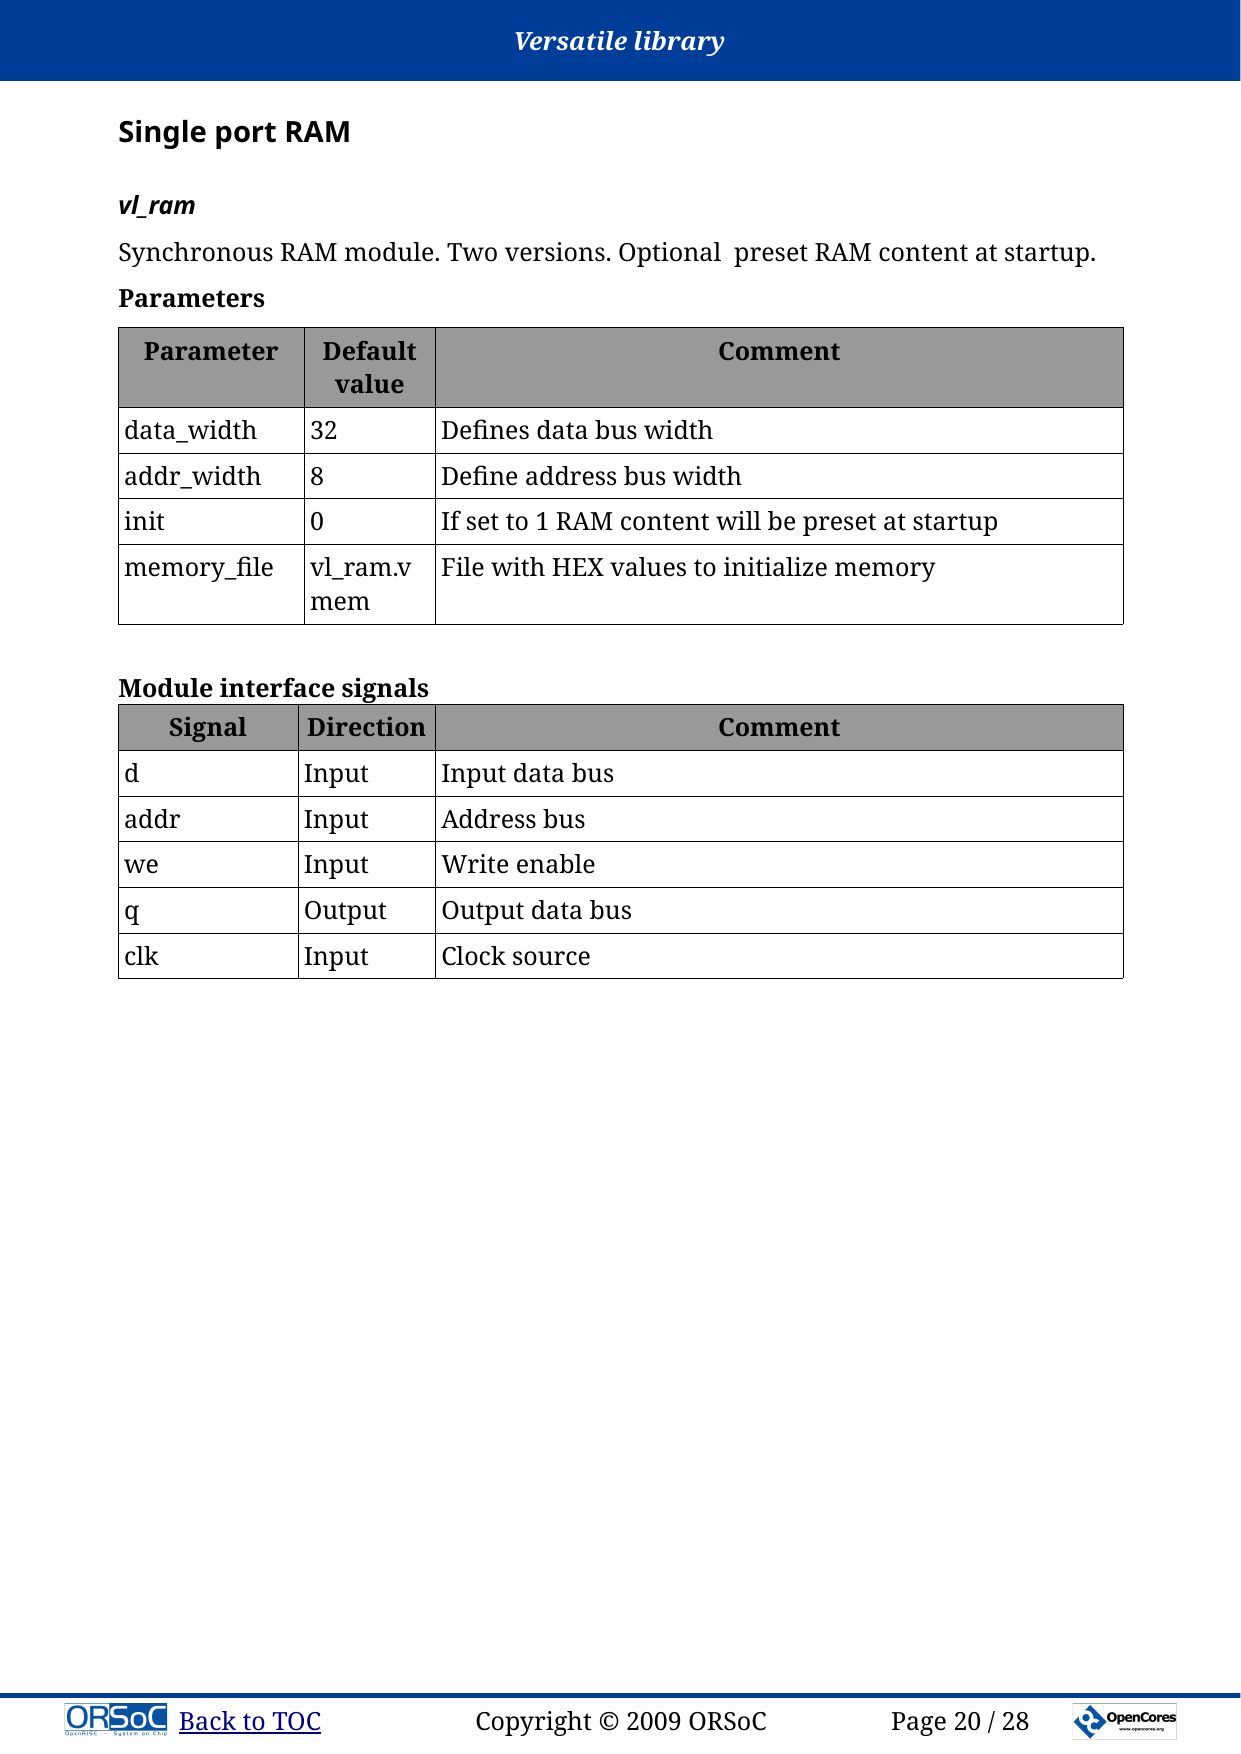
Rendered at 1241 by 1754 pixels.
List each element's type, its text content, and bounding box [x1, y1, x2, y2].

table_cell Defines data bus width [436, 408, 1123, 453]
table_cell vl_ram.vmem [305, 545, 435, 623]
table_cell Input [299, 934, 435, 978]
table_cell Clock source [436, 934, 1123, 978]
subtitle Single port RAM [118, 111, 1122, 151]
table_cell addr [119, 797, 298, 841]
table_cell If set to 1 RAM content will be preset at startup [436, 499, 1123, 544]
table_cell 32 [305, 408, 435, 453]
picture [1072, 1703, 1177, 1740]
text Synchronous RAM module. Two versions. Optional preset RAM content at startup. [118, 234, 1122, 268]
table_cell we [119, 842, 298, 887]
subtitle vl_ram [118, 188, 1122, 222]
table_cell init [119, 499, 304, 544]
table_cell d [119, 751, 298, 796]
table_header Default value [305, 328, 435, 407]
table_cell clk [119, 934, 298, 978]
table_header Comment [436, 705, 1123, 750]
table_cell Input [299, 842, 435, 887]
picture [64, 1703, 168, 1736]
table_cell Write enable [436, 842, 1123, 887]
table_cell Address bus [436, 797, 1123, 841]
table_header Parameter [119, 328, 304, 407]
table_cell Input [299, 797, 435, 841]
text Module interface signals [118, 670, 1122, 704]
table_header Comment [436, 328, 1123, 407]
table_cell data_width [119, 408, 304, 453]
table_cell addr_width [119, 454, 304, 498]
table_cell 8 [305, 454, 435, 498]
table_cell Output [299, 888, 435, 932]
text Parameters [118, 281, 1122, 315]
table_cell 0 [305, 499, 435, 544]
table_header Signal [119, 705, 298, 750]
table_cell q [119, 888, 298, 932]
table_cell Input data bus [436, 751, 1123, 796]
table_cell Output data bus [436, 888, 1123, 932]
table_cell File with HEX values to initialize memory [436, 545, 1123, 623]
table_cell Define address bus width [436, 454, 1123, 498]
table_cell memory_file [119, 545, 304, 623]
table_cell Input [299, 751, 435, 796]
table_header Direction [299, 705, 435, 750]
